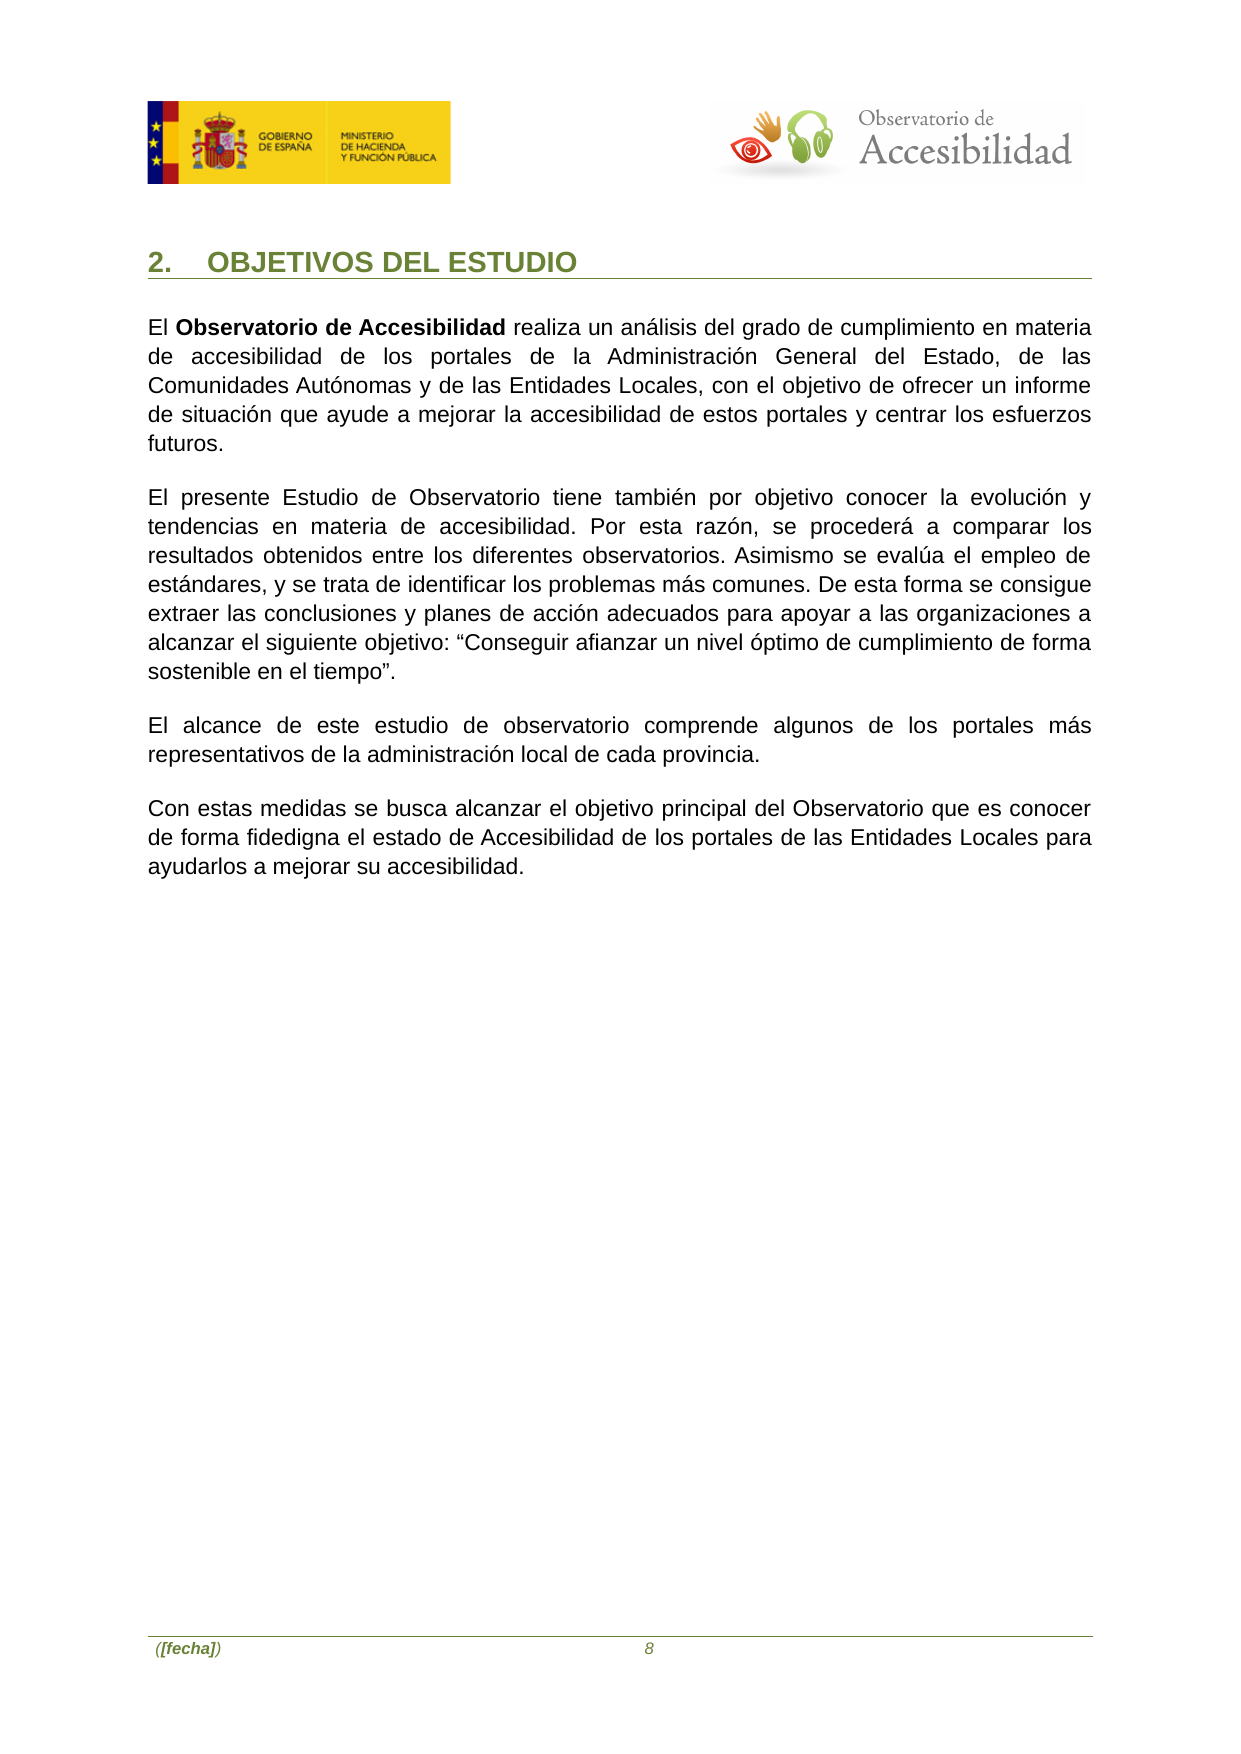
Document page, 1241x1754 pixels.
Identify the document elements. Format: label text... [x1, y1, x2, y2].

picture [147, 101, 451, 184]
subtitle Objetivos del estudio [148, 245, 1092, 278]
text El Observatorio de Accesibilidad realiza un análisis del grado de cumplimiento en materia de accesibilidad de los portales de la Administración General del Estado, de las Comunidades Autónomas y de las Entidades Locales, con el objetivo de ofrecer un informe de situación que ayude a mejorar la accesibilidad de estos portales y centrar los esfuerzos futuros. [148, 314, 1092, 456]
picture [710, 101, 1086, 184]
text El presente Estudio de Observatorio tiene también por objetivo conocer la evolución y tendencias en materia de accesibilidad. Por esta razón, se procederá a comparar los resultados obtenidos entre los diferentes observatorios. Asimismo se evalúa el empleo de estándares, y se trata de identificar los problemas más comunes. De esta forma se consigue extraer las conclusiones y planes de acción adecuados para apoyar a las organizaciones a alcanzar el siguiente objetivo: “Conseguir afianzar un nivel óptimo de cumplimiento de forma sostenible en el tiempo”. [148, 484, 1092, 684]
text Con estas medidas se busca alcanzar el objetivo principal del Observatorio que es conocer de forma fidedigna el estado de Accesibilidad de los portales de las Entidades Locales para ayudarlos a mejorar su accesibilidad. [148, 795, 1092, 879]
text El alcance de este estudio de observatorio comprende algunos de los portales más representativos de la administración local de cada provincia. [148, 712, 1092, 767]
